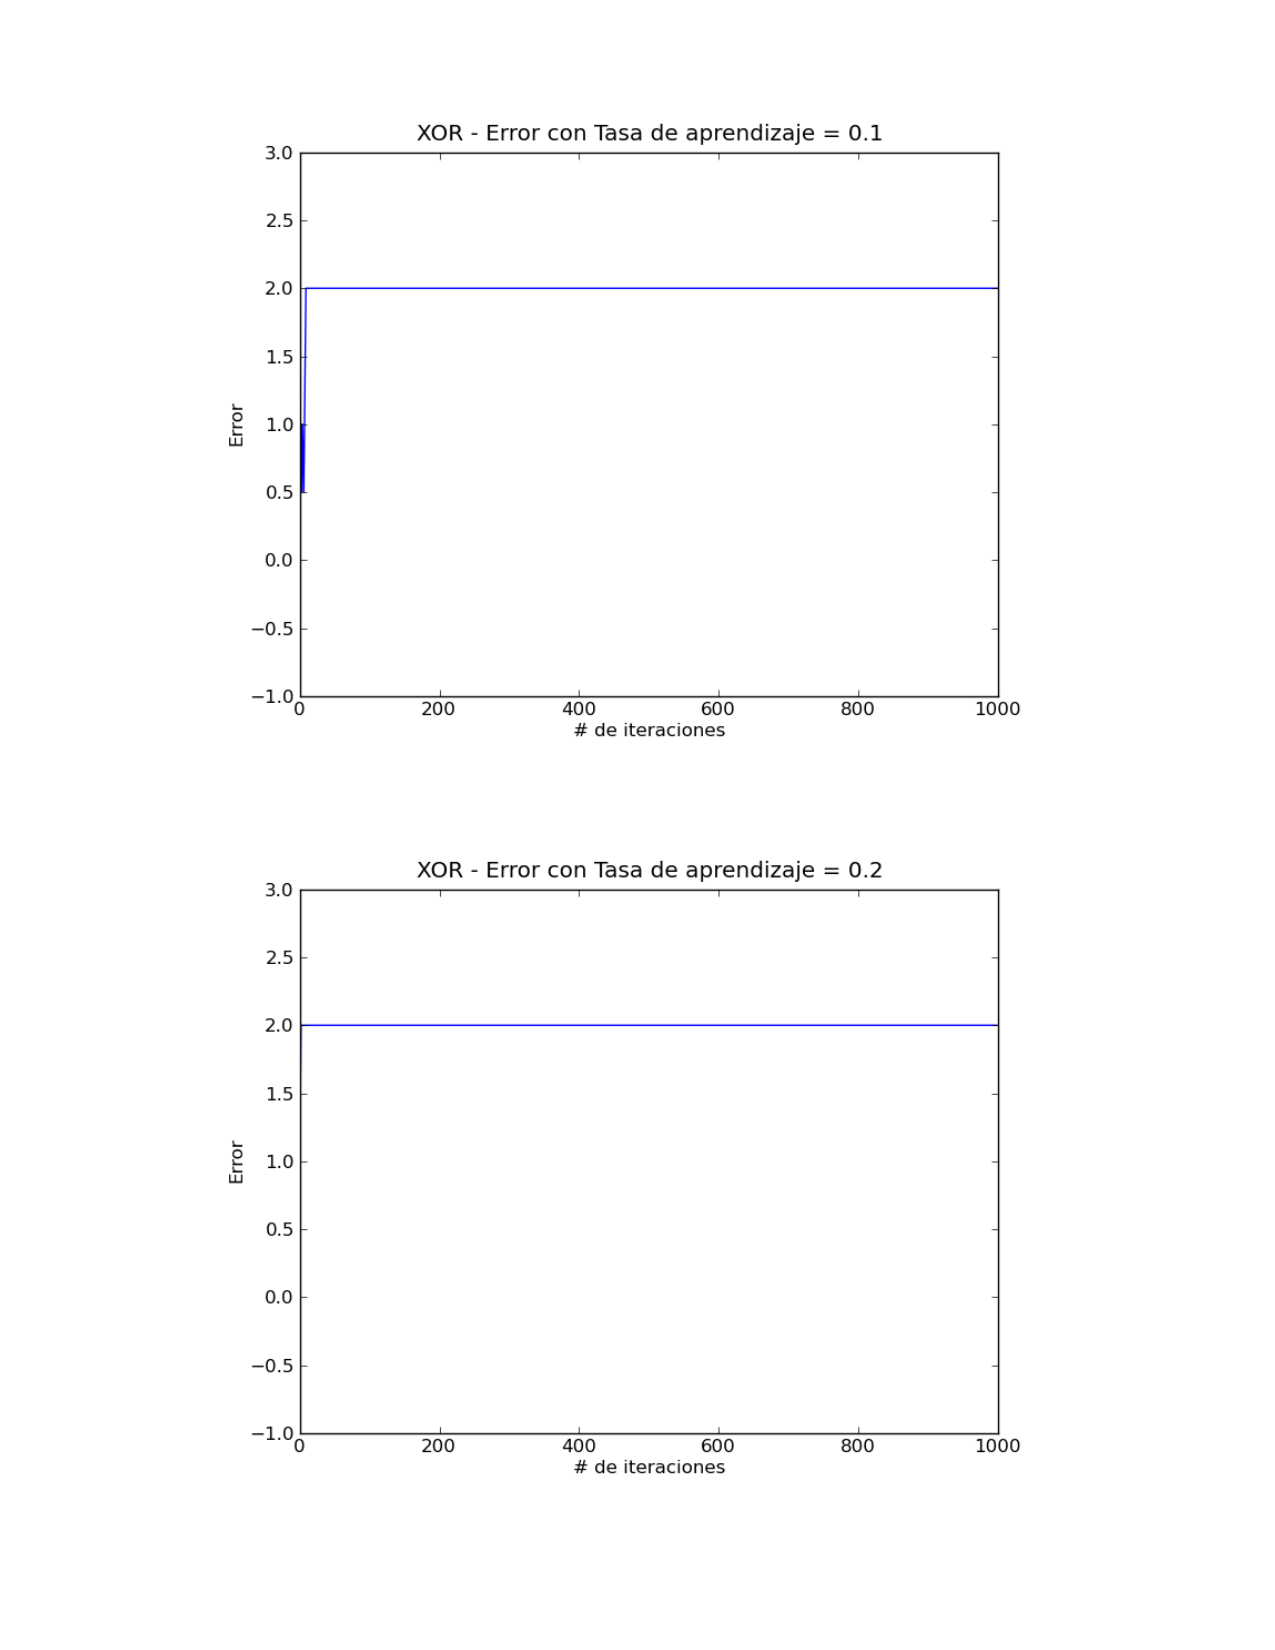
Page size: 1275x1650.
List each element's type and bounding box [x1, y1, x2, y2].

picture [187, 822, 1088, 1501]
picture [187, 86, 1088, 764]
